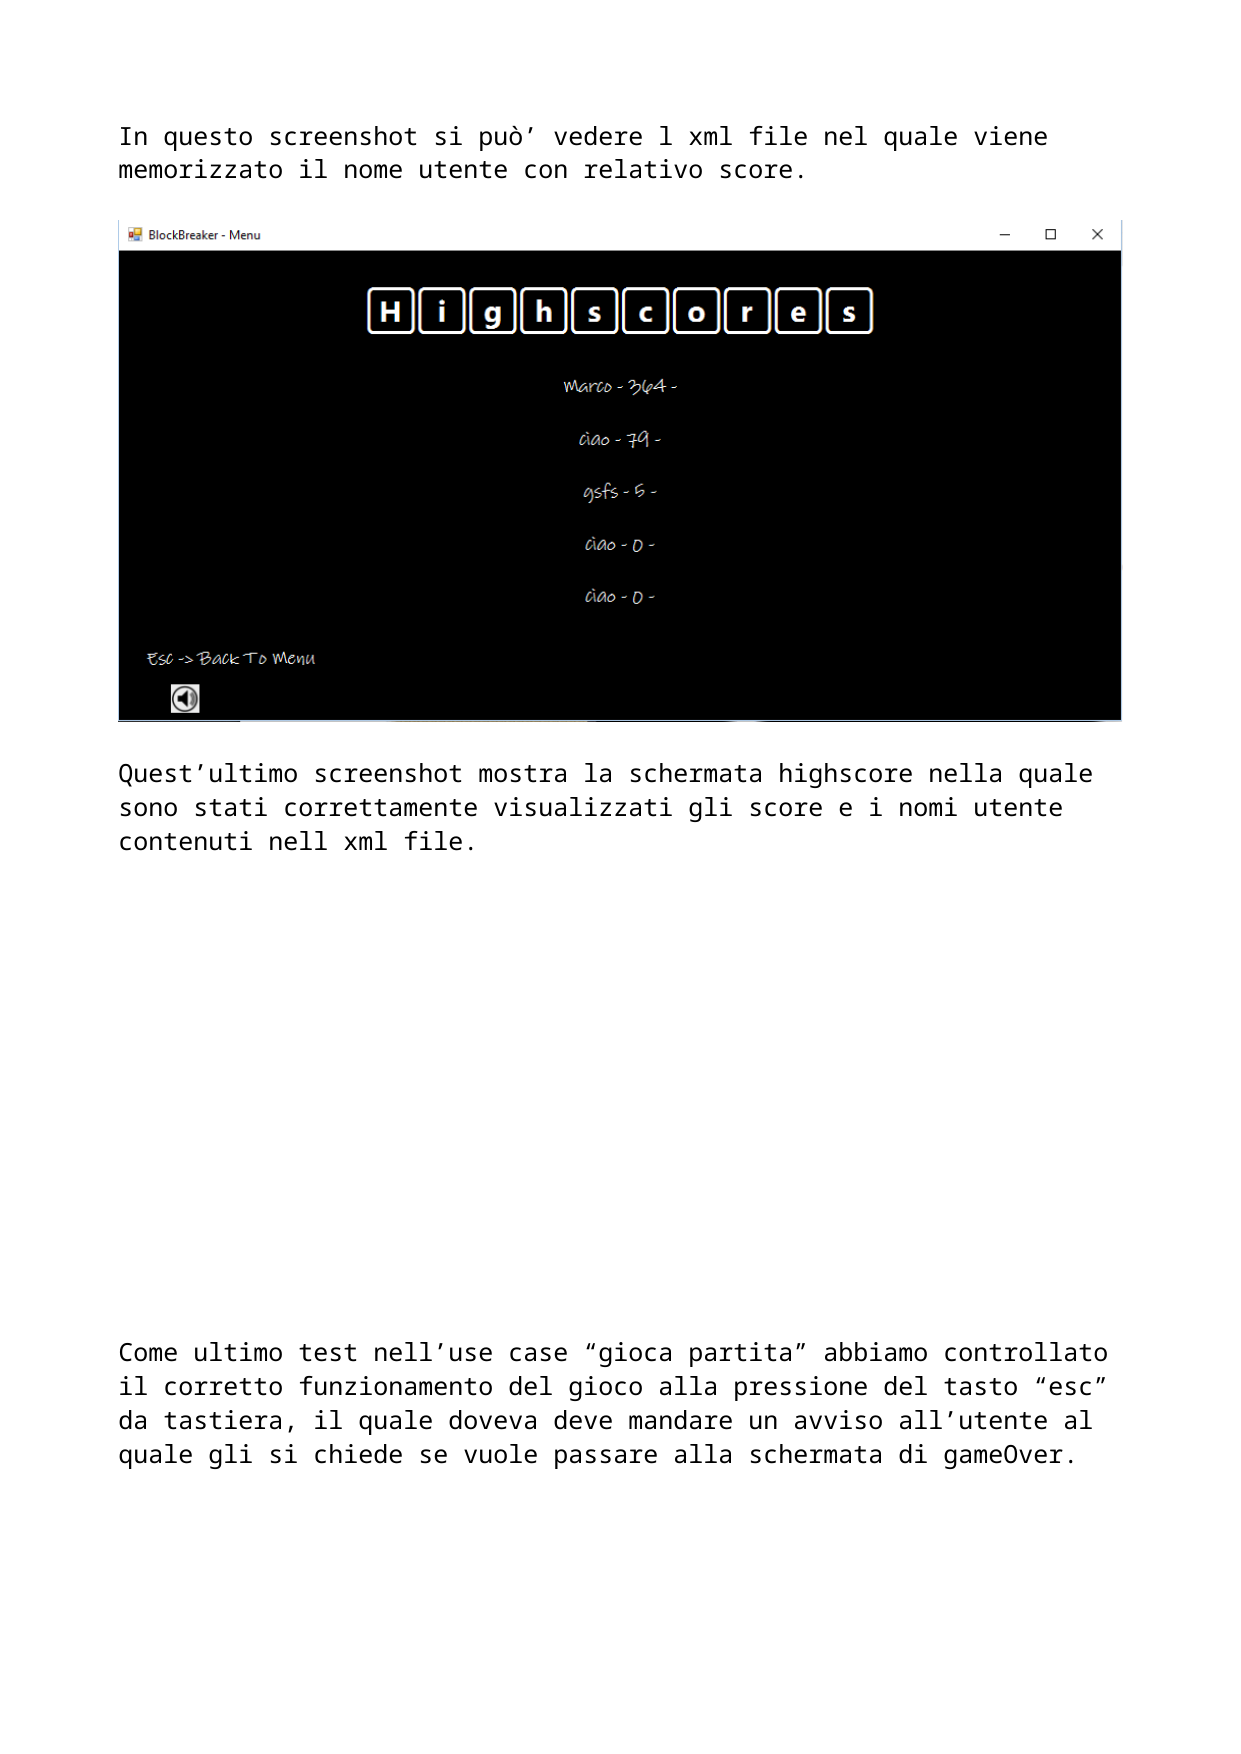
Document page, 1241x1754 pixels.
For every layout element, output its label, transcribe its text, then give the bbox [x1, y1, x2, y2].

text In questo screenshot si può’ vedere l xml file nel quale viene memorizzato il nome utente con relativo score. [118, 118, 1122, 186]
picture [118, 220, 1123, 722]
text Quest’ultimo screenshot mostra la schermata highscore nella quale sono stati correttamente visualizzati gli score e i nomi utente contenuti nell xml file. [118, 756, 1122, 858]
text Come ultimo test nell’use case “gioca partita” abbiamo controllato il corretto funzionamento del gioco alla pressione del tasto “esc” da tastiera, il quale doveva deve mandare un avviso all’utente al quale gli si chiede se vuole passare alla schermata di gameOver. [118, 1335, 1122, 1471]
